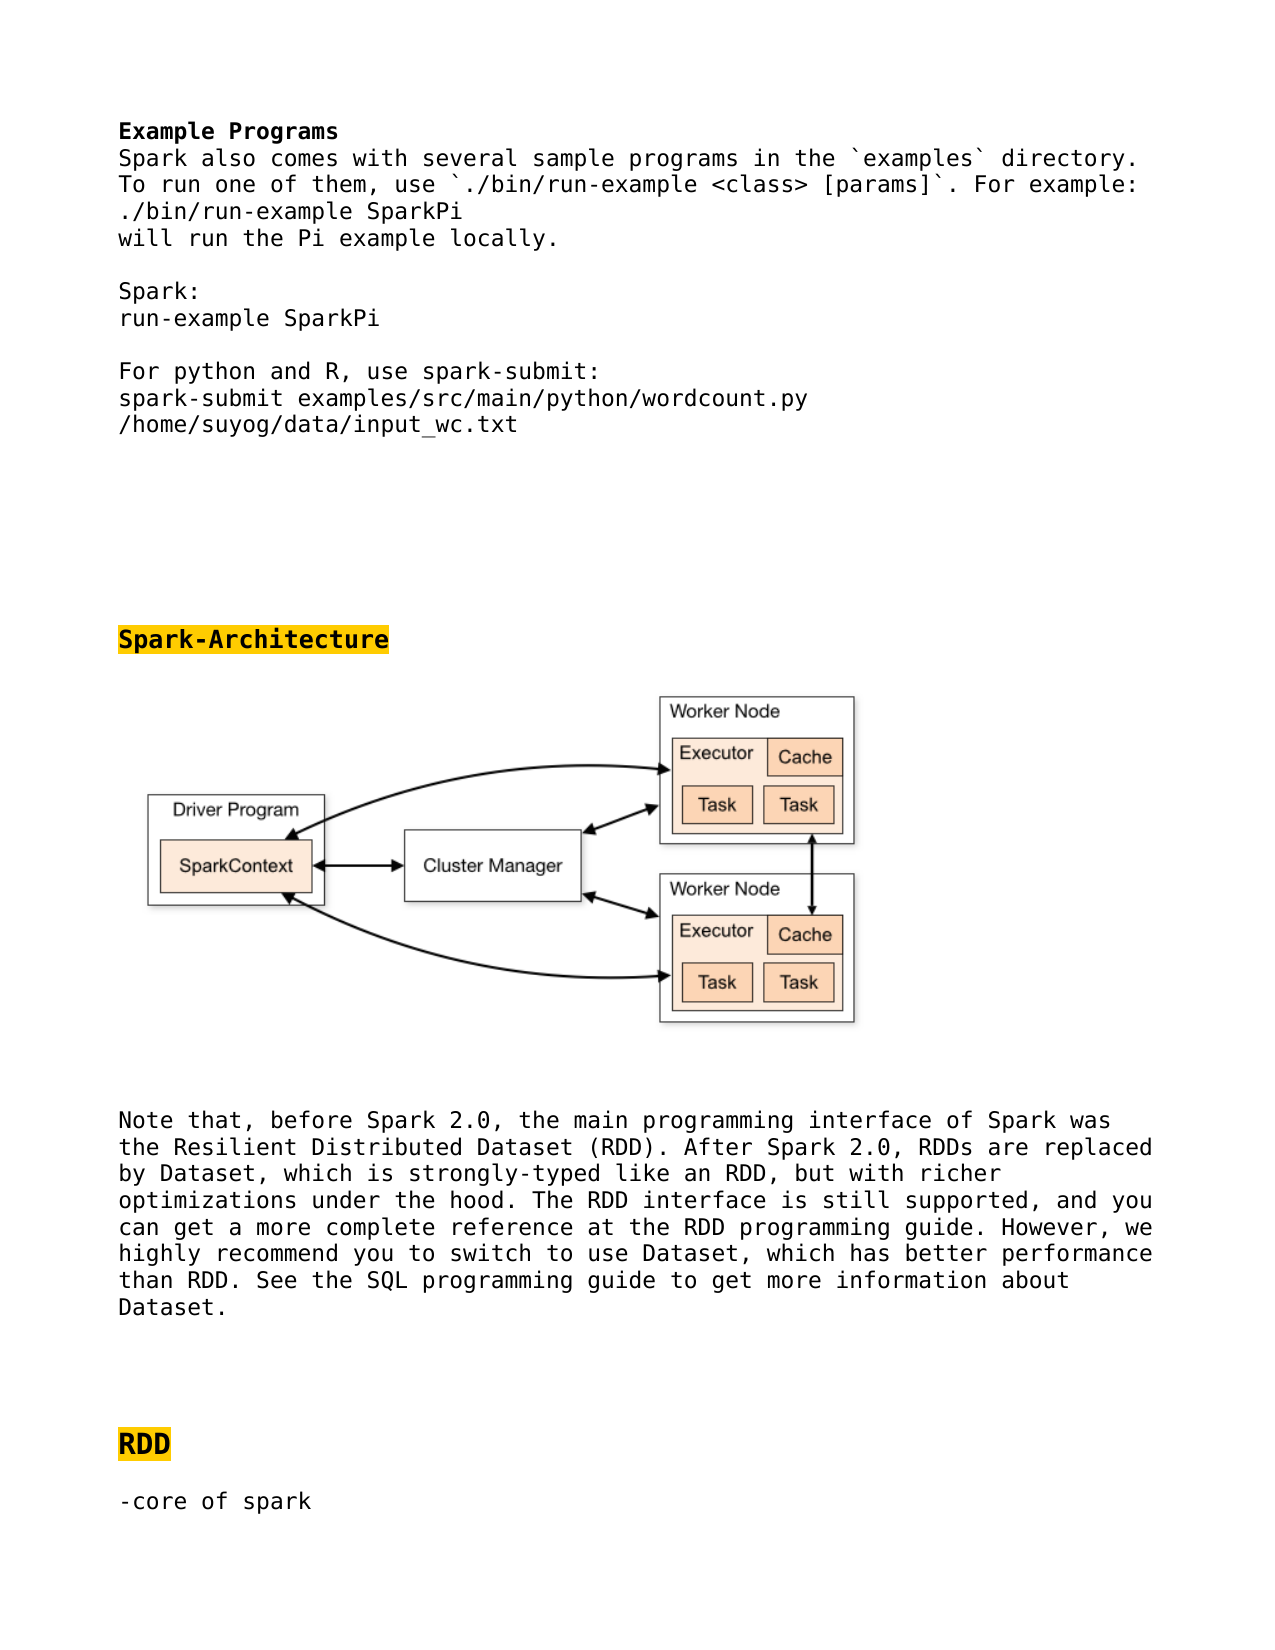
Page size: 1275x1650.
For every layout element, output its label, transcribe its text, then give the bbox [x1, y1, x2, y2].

text Note that, before Spark 2.0, the main programming interface of Spark was the Resilient Distributed Dataset (RDD). After Spark 2.0, RDDs are replaced by Dataset, which is strongly-typed like an RDD, but with richer optimizations under the hood. The RDD interface is still supported, and you can get a more complete reference at the RDD programming guide. However, we highly recommend you to switch to use Dataset, which has better performance than RDD. See the SQL programming guide to get more information about Dataset. [118, 1107, 1157, 1321]
text spark-submit examples/src/main/python/wordcount.py /home/suyog/data/input_wc.txt [118, 385, 1157, 438]
text Spark-Architecture [118, 625, 1157, 654]
text Example Programs [118, 118, 1157, 145]
text Spark: [118, 278, 1157, 305]
text For python and R, use spark-submit: [118, 358, 1157, 385]
text Spark also comes with several sample programs in the `examples` directory. [118, 145, 1157, 171]
text RDD [118, 1427, 1157, 1461]
text will run the Pi example locally. [118, 225, 1157, 251]
text -core of spark [118, 1488, 1157, 1514]
text ./bin/run-example SparkPi [118, 198, 1157, 225]
picture [130, 680, 875, 1039]
text To run one of them, use `./bin/run-example <class> [params]`. For example: [118, 171, 1157, 198]
text run-example SparkPi [118, 305, 1157, 331]
